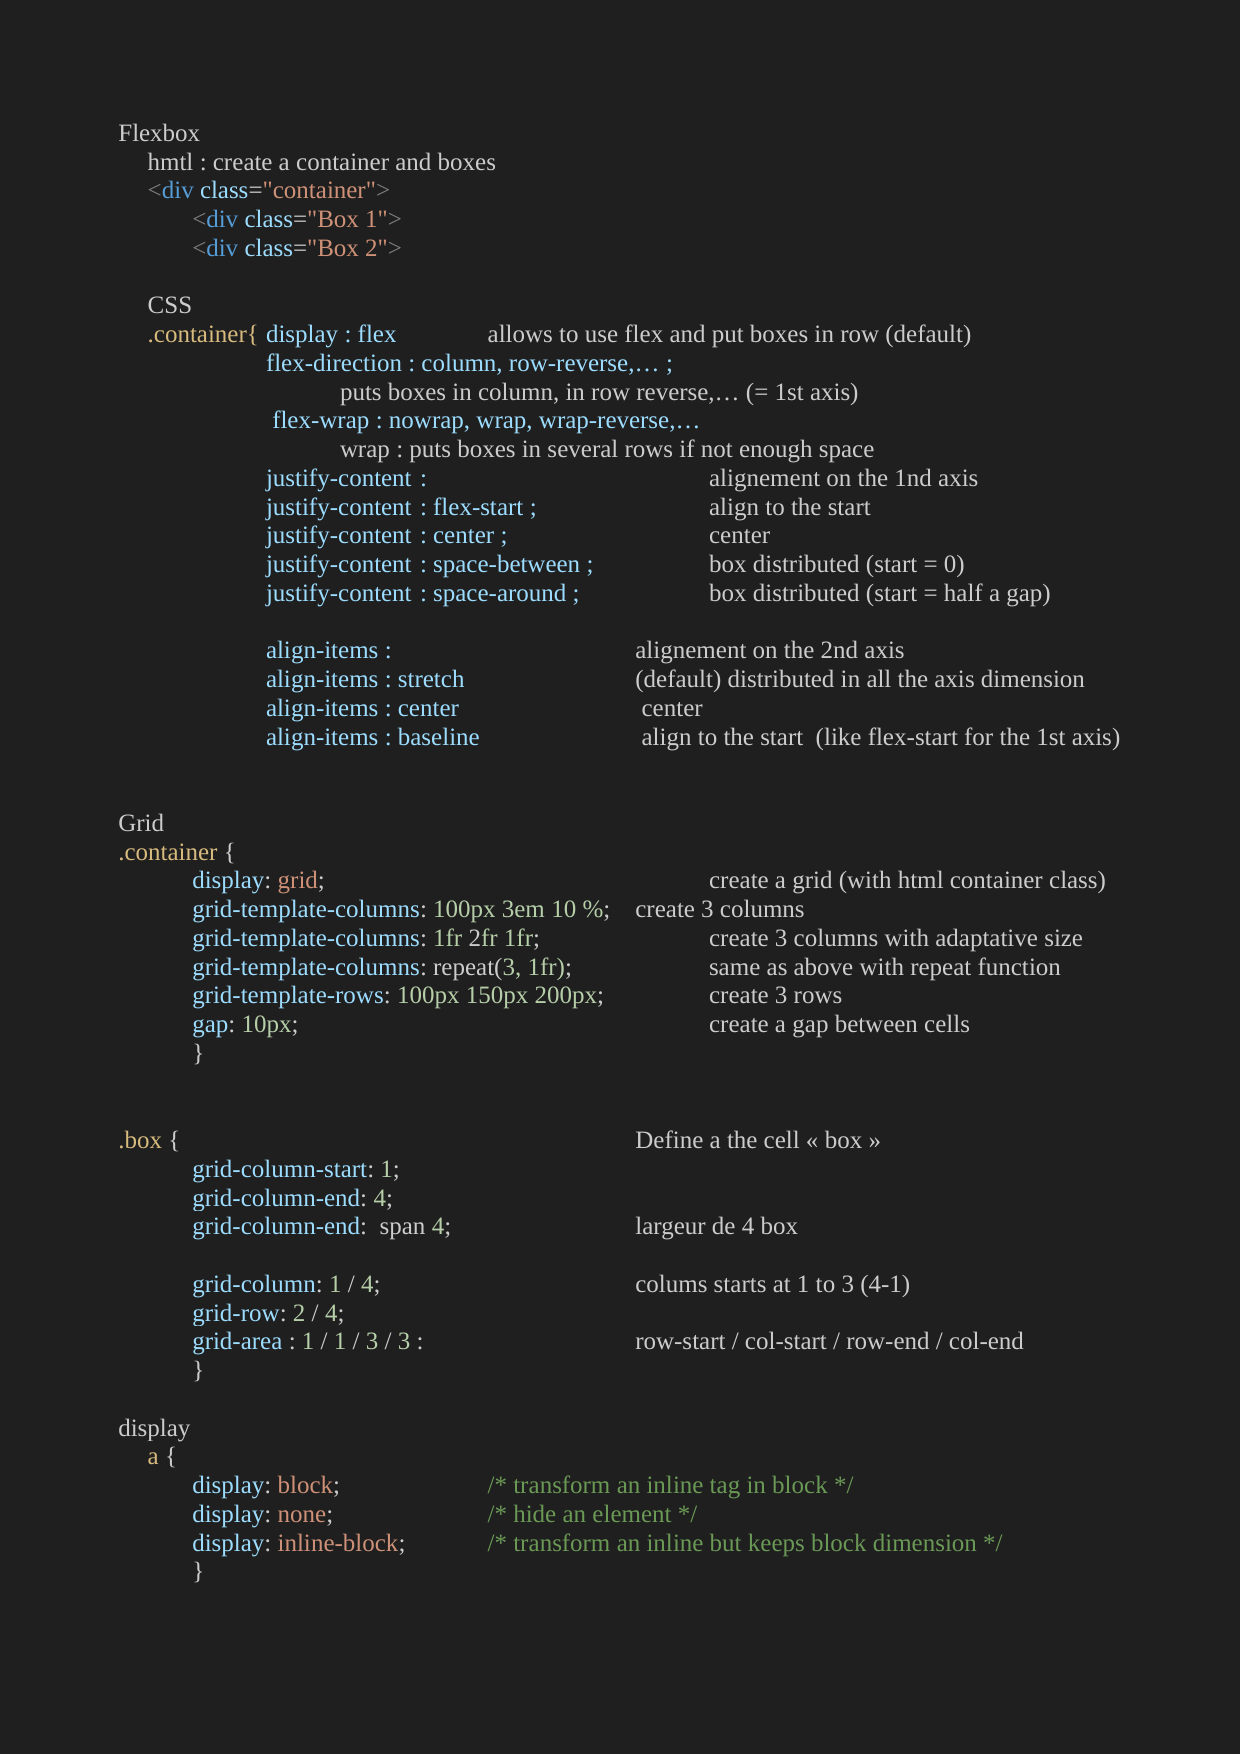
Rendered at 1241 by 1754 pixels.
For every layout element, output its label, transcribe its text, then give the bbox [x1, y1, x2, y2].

text justify-content : space-around ; box distributed (start = half a gap) [1051, 578, 1122, 607]
text grid-row: 2 / 4; [118, 1298, 1122, 1326]
text grid-column-end: 4; [118, 1183, 1122, 1211]
text } [118, 1355, 1122, 1384]
text .container { [118, 837, 1122, 866]
text <div class="Box 2"> [118, 233, 1122, 262]
text a { [118, 1441, 1122, 1470]
text grid-template-rows: 100px 150px 200px; create 3 rows [118, 981, 1122, 1009]
text } [118, 1556, 1122, 1585]
text puts boxes in column, in row reverse,… (= 1st axis) [118, 377, 340, 406]
text display: inline-block; /* transform an inline but keeps block dimension */ [118, 1528, 1122, 1556]
text grid-column: 1 / 4; colums starts at 1 to 3 (4-1) [118, 1269, 1122, 1298]
text grid-template-columns: repeat(3, 1fr); same as above with repeat function [118, 952, 1122, 981]
text justify-content : space-between ; box distributed (start = 0) [965, 549, 1122, 578]
text justify-content : center ; center [776, 521, 1122, 549]
text align-items : alignement on the 2nd axis [118, 636, 266, 664]
text grid-area : 1 / 1 / 3 / 3 : row-start / col-start / row-end / col-end [118, 1326, 1122, 1355]
text gap: 10px; create a gap between cells [118, 1009, 1122, 1038]
text justify-content : flex-start ; align to the start [877, 492, 1122, 521]
text .box { Define a the cell « box » [118, 1125, 1122, 1154]
text <div class="container"> [118, 176, 1122, 204]
text puts boxes in column, in row reverse,… (= 1st axis) [858, 377, 1122, 406]
text align-items : alignement on the 2nd axis [904, 636, 1122, 664]
text display: grid; create a grid (with html container class) [118, 866, 1122, 894]
text } [118, 1038, 1122, 1067]
text <div class="Box 1"> [118, 204, 1122, 233]
text Grid [164, 808, 1122, 837]
text hmtl : create a container and boxes [496, 147, 1122, 176]
text Flexbox [200, 118, 1122, 147]
text flex-wrap : nowrap, wrap, wrap-reverse,… [700, 406, 1122, 434]
text flex-direction : column, row-reverse,… ; [673, 348, 1122, 377]
text grid-template-columns: 1fr 2fr 1fr; create 3 columns with adaptative size [118, 923, 1122, 952]
text align-items : center center [702, 693, 1122, 722]
text wrap : puts boxes in several rows if not enough space [874, 434, 1122, 463]
text CSS [198, 291, 1122, 319]
text display: none; /* hide an element */ [118, 1499, 1122, 1528]
text grid-template-columns: 100px 3em 10 %; create 3 columns [118, 894, 1122, 923]
text flex-direction : column, row-reverse,… ; [118, 348, 266, 377]
text display: block; /* transform an inline tag in block */ [118, 1470, 1122, 1499]
text grid-column-start: 1; [118, 1154, 1122, 1183]
text .container{ display : flex allows to use flex and put boxes in row (default) [971, 319, 1122, 348]
text grid-column-end: span 4; largeur de 4 box [118, 1211, 1122, 1240]
text justify-content : alignement on the 1nd axis [978, 463, 1122, 492]
text display [190, 1413, 1122, 1441]
